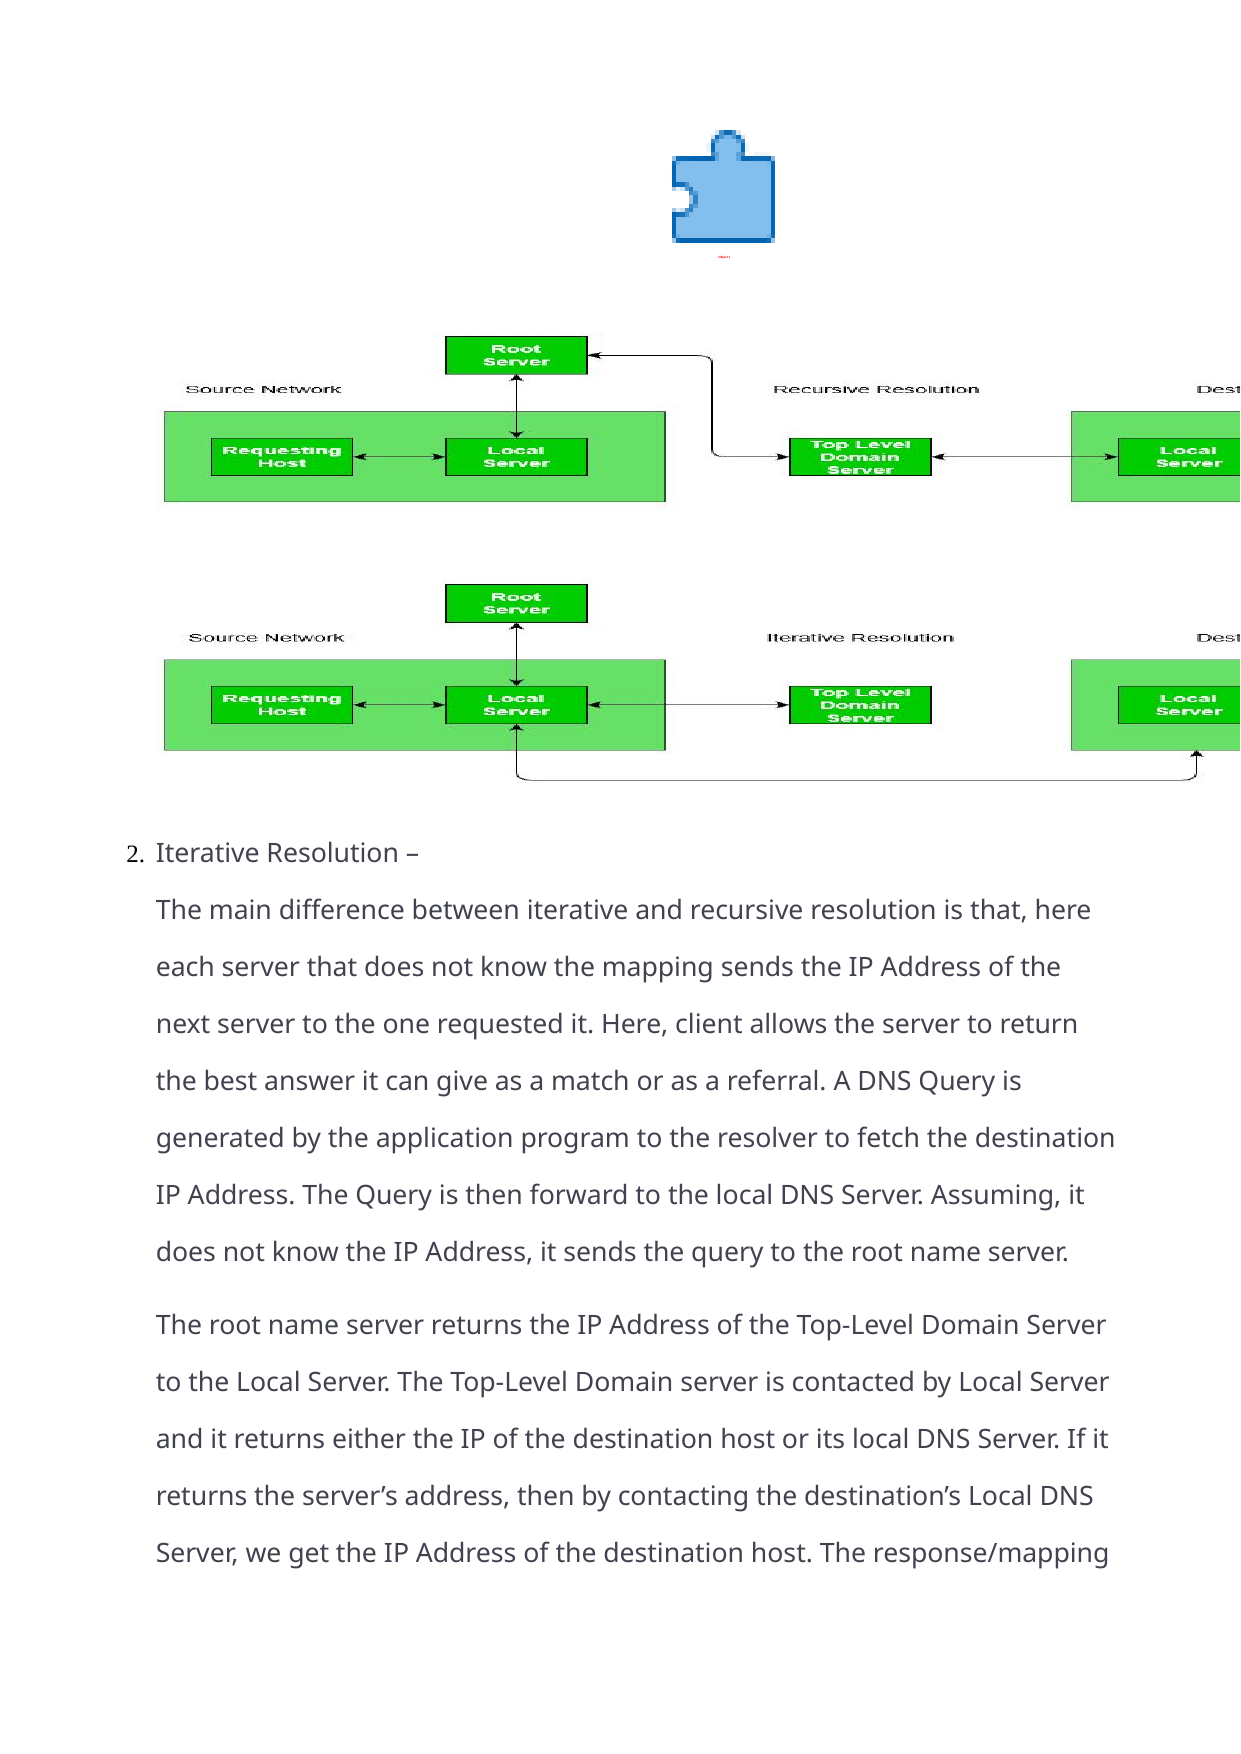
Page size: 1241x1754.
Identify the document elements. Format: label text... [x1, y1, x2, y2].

list Iterative Resolution – [156, 833, 1122, 870]
picture [155, 332, 1241, 802]
list The root name server returns the IP Address of the Top-Level Domain Server to the Local Server. The Top-Level Domain server is contacted by Local Server and it returns either the IP of the destination host or its local DNS Server. If it returns the server’s address, then by contacting the destination’s Local DNS Server, we get the IP Address of the destination host. The response/mapping [156, 1306, 1122, 1570]
list The main difference between iterative and recursive resolution is that, here each server that does not know the mapping sends the IP Address of the next server to the one requested it. Here, client allows the server to return the best answer it can give as a match or as a referral. A DNS Query is generated by the application program to the resolver to fetch the destination IP Address. The Query is then forward to the local DNS Server. Assuming, it does not know the IP Address, it sends the query to the root name server. [156, 891, 1122, 1269]
